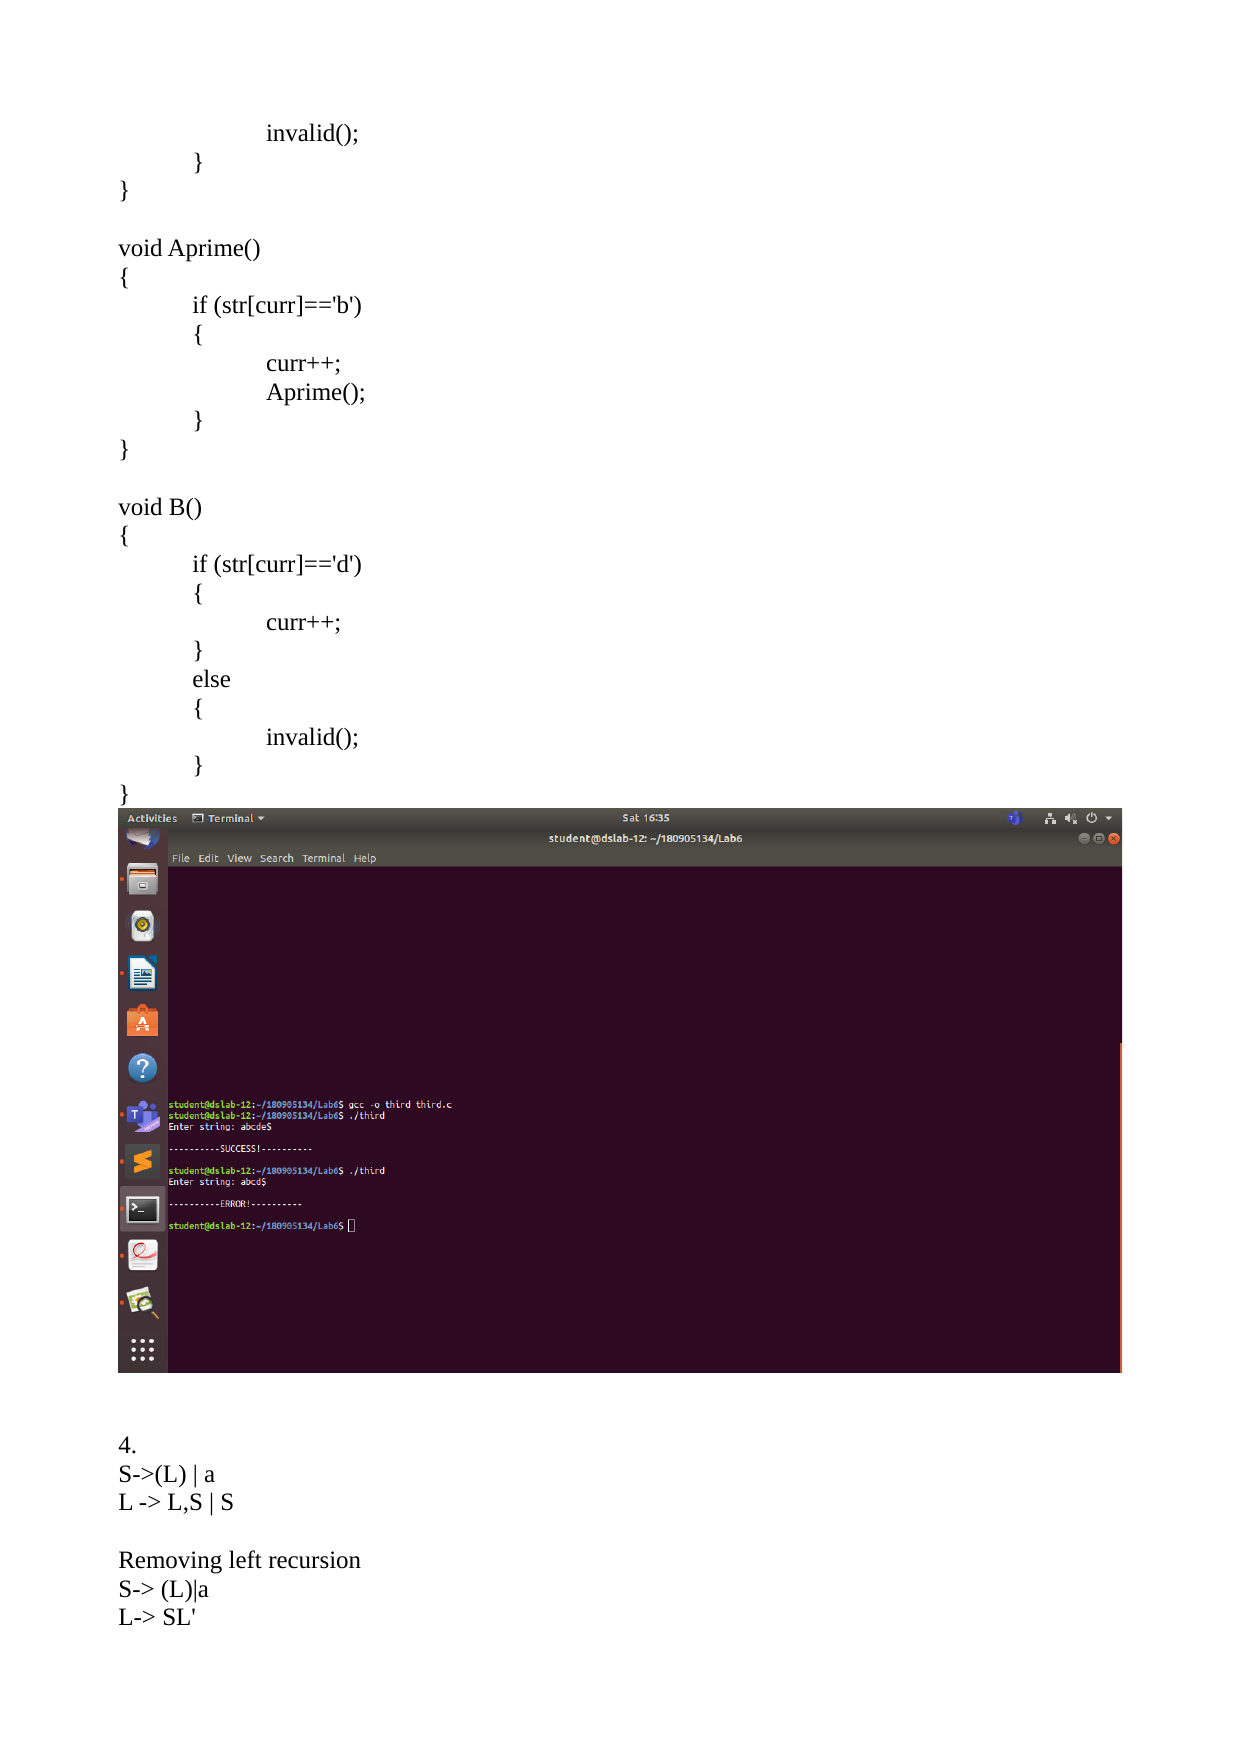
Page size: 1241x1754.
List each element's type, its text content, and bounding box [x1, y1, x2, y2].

text } [118, 779, 1122, 808]
text if (str[curr]=='d') [118, 549, 1122, 578]
text invalid(); [118, 118, 1122, 147]
text Removing left recursion [118, 1545, 1122, 1574]
text else [118, 664, 1122, 693]
text L -> L,S | S [118, 1487, 1122, 1516]
text curr++; [118, 607, 1122, 636]
text if (str[curr]=='b') [118, 291, 1122, 319]
picture [118, 808, 1123, 1373]
text } [118, 147, 1122, 176]
text { [118, 319, 1122, 348]
text } [118, 751, 1122, 779]
text curr++; [118, 348, 1122, 377]
text 4. [118, 1430, 1122, 1459]
text } [118, 176, 1122, 204]
text } [118, 434, 1122, 463]
text Aprime(); [118, 377, 1122, 406]
text { [118, 262, 1122, 291]
text S-> (L)|a [118, 1574, 1122, 1602]
text invalid(); [118, 722, 1122, 751]
text void B() [118, 492, 1122, 521]
text { [118, 693, 1122, 722]
text L-> SL' [118, 1602, 1122, 1631]
text void Aprime() [118, 233, 1122, 262]
text } [118, 406, 1122, 434]
text S->(L) | a [118, 1459, 1122, 1487]
text { [118, 521, 1122, 549]
text } [118, 636, 1122, 664]
text { [118, 578, 1122, 607]
